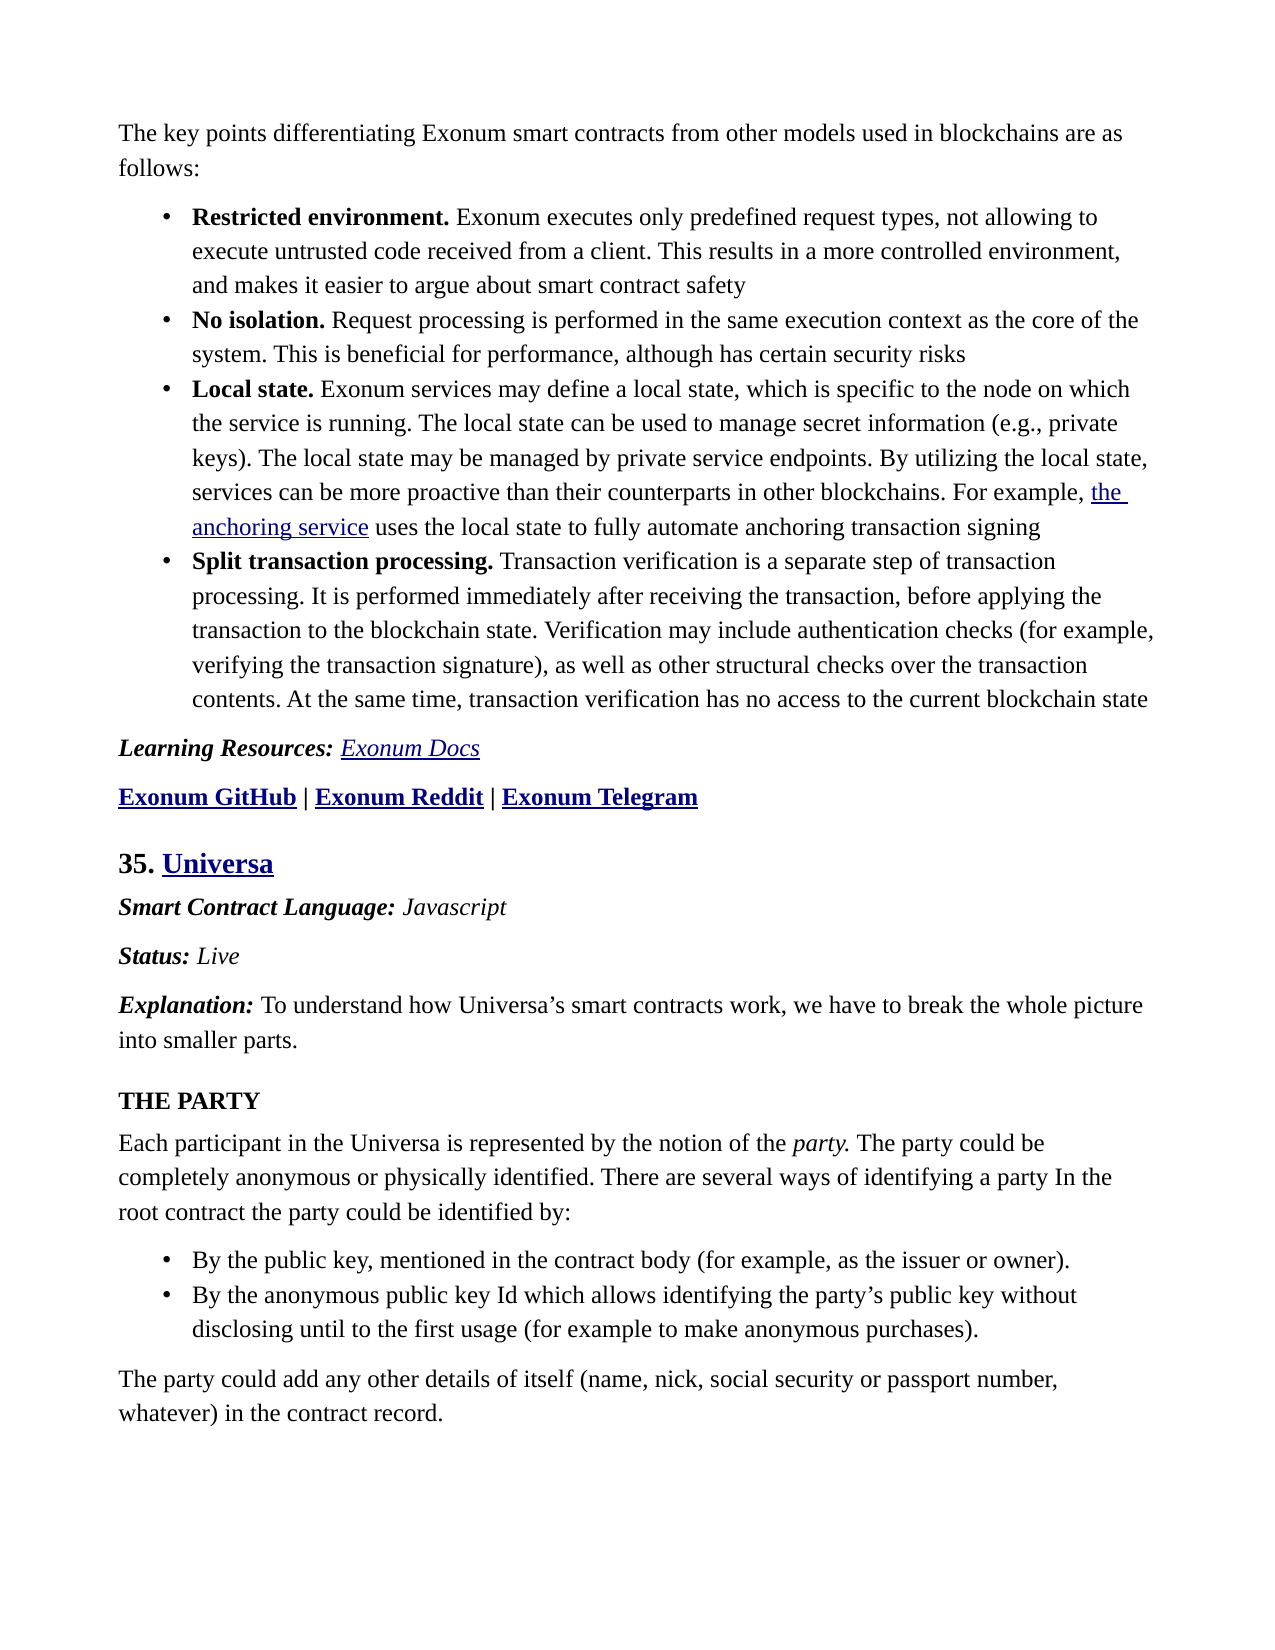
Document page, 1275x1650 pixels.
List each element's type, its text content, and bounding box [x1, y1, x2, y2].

list By the anonymous public key Id which allows identifying the party’s public key without disclosing until to the first usage (for example to make anonymous purchases). [162, 1280, 1157, 1343]
list No isolation. Request processing is performed in the same execution context as the core of the system. This is beneficial for performance, although has certain security risks [162, 305, 1157, 368]
text Smart Contract Language: Javascript [118, 892, 1157, 921]
list Restricted environment. Exonum executes only predefined request types, not allowing to execute untrusted code received from a client. This results in a more controlled environment, and makes it easier to argue about smart contract safety [162, 202, 1157, 299]
list Split transaction processing. Transaction verification is a separate step of transaction processing. It is performed immediately after receiving the transaction, before applying the transaction to the blockchain state. Verification may include authentication checks (for example, verifying the transaction signature), as well as other structural checks over the transaction contents. At the same time, transaction verification has no access to the current blockchain state [162, 546, 1157, 713]
list By the public key, mentioned in the contract body (for example, as the issuer or owner). [162, 1246, 1157, 1274]
text Explanation: To understand how Universa’s smart contracts work, we have to break the whole picture into smaller parts. [118, 990, 1157, 1053]
text Exonum GitHub | Exonum Reddit | Exonum Telegram [118, 782, 1157, 811]
text Learning Resources: Exonum Docs [118, 733, 1157, 762]
text Status: Live [118, 941, 1157, 970]
list Local state. Exonum services may define a local state, which is specific to the node on which the service is running. The local state can be used to manage secret information (e.g., private keys). The local state may be managed by private service endpoints. By utilizing the local state, services can be more proactive than their counterparts in other blockchains. For example, the anchoring service uses the local state to fully automate anchoring transaction signing [162, 374, 1157, 541]
text The party could add any other details of itself (name, nick, social security or passport number, whatever) in the contract record. [118, 1364, 1157, 1427]
text Each participant in the Universa is represented by the notion of the party. The party could be completely anonymous or physically identified. There are several ways of identifying a party In the root contract the party could be identified by: [118, 1128, 1157, 1225]
text The key points differentiating Exonum smart contracts from other models used in blockchains are as follows: [118, 118, 1157, 181]
subtitle 35. Universa [118, 846, 1157, 880]
subtitle THE PARTY [118, 1086, 1157, 1115]
